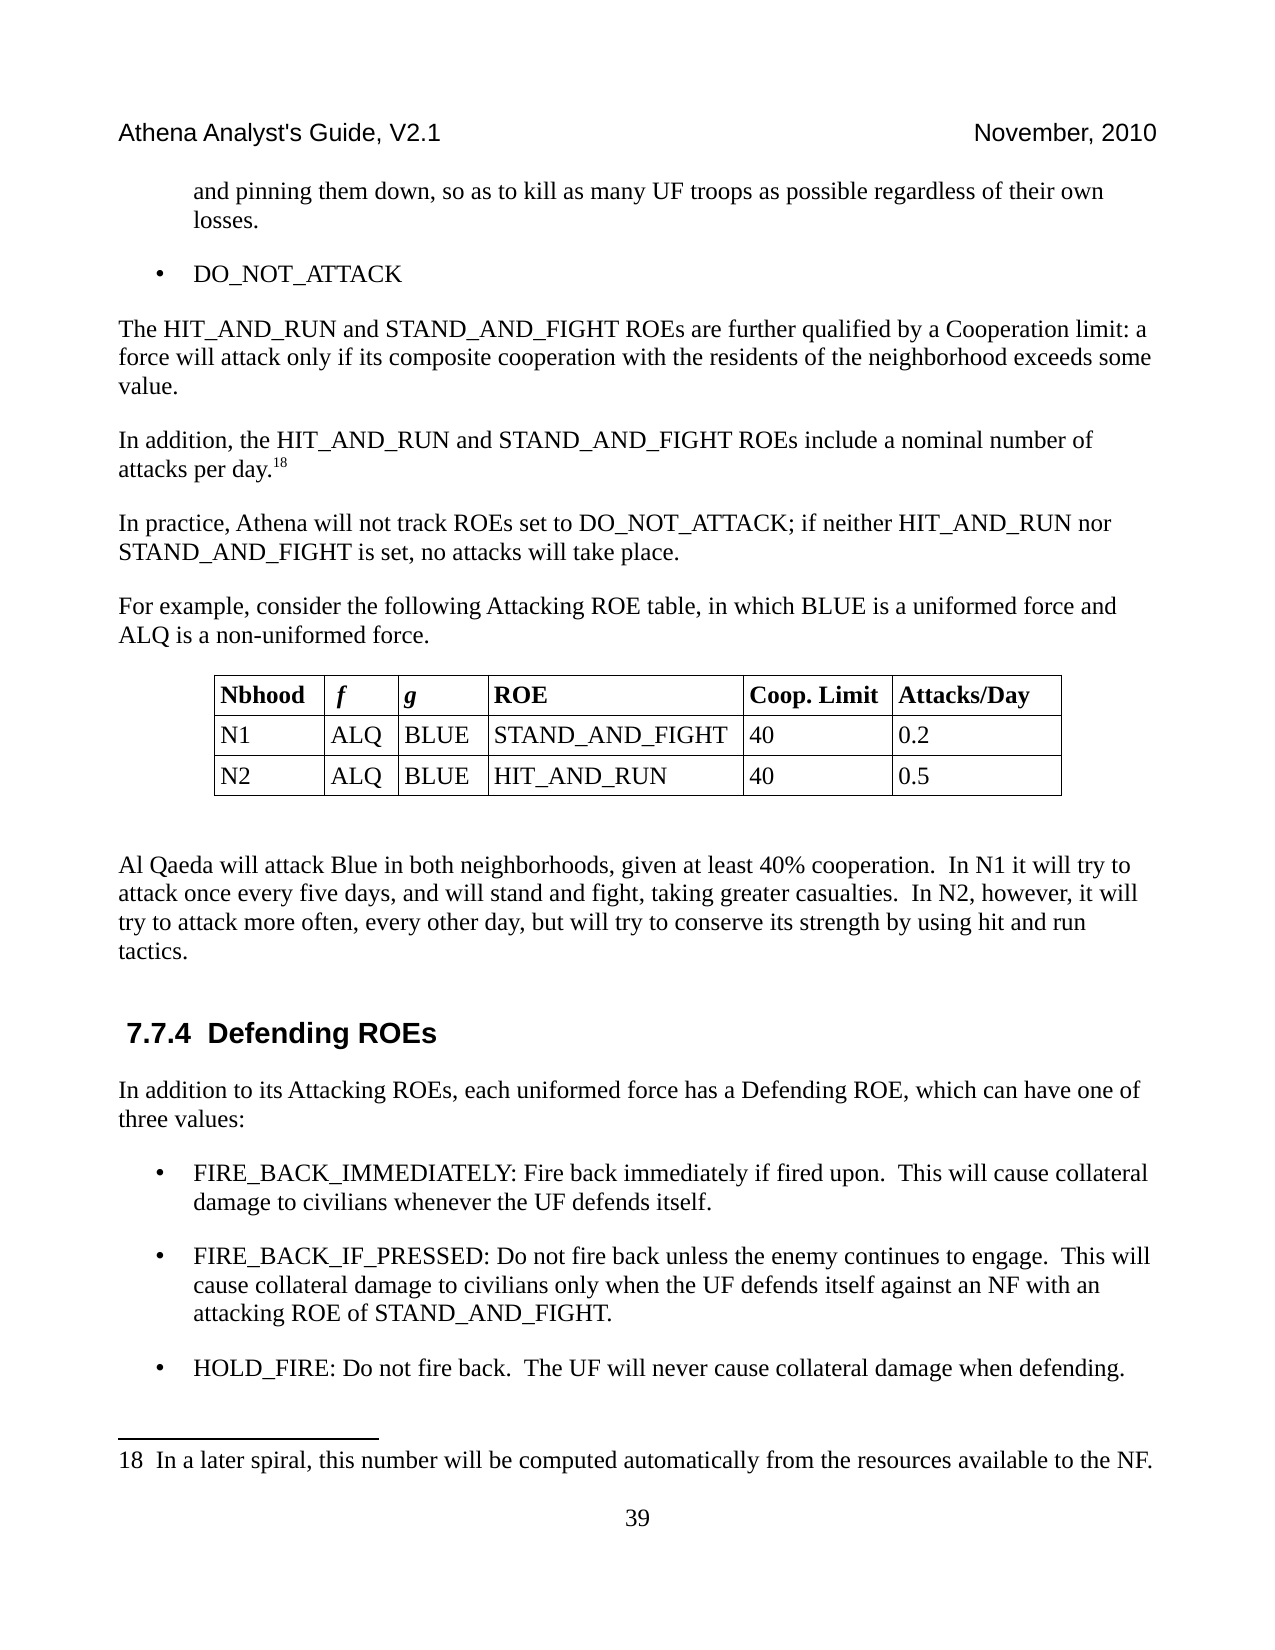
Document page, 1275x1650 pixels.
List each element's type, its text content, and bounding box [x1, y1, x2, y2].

list FIRE_BACK_IMMEDIATELY: Fire back immediately if fired upon. This will cause collateral damage to civilians whenever the UF defends itself. [156, 1158, 1157, 1215]
table_cell BLUE [399, 756, 488, 795]
table_header Nbhood [215, 676, 324, 715]
table_header g [399, 676, 488, 715]
table_header ROE [489, 676, 743, 715]
table_cell HIT_AND_RUN [489, 756, 743, 795]
table_header f [325, 676, 398, 715]
table_cell 0.5 [893, 756, 1061, 795]
table_cell N1 [215, 716, 324, 755]
text In addition, the HIT_AND_RUN and STAND_AND_FIGHT ROEs include a nominal number of attacks per day. [118, 425, 1157, 483]
text In practice, Athena will not track ROEs set to DO_NOT_ATTACK; if neither HIT_AND_RUN nor STAND_AND_FIGHT is set, no attacks will take place. [118, 508, 1157, 566]
table_cell 0.2 [893, 716, 1061, 755]
list DO_NOT_ATTACK [156, 259, 1157, 288]
list and pinning them down, so as to kill as many UF troops as possible regardless of their own losses. [156, 176, 1157, 234]
table_cell ALQ [325, 756, 398, 795]
table_header Attacks/Day [893, 676, 1061, 715]
list HOLD_FIRE: Do not fire back. The UF will never cause collateral damage when defending. [156, 1353, 1157, 1381]
table_cell BLUE [399, 716, 488, 755]
table_cell 40 [744, 716, 892, 755]
table_cell 40 [744, 756, 892, 795]
text In a later spiral, this number will be computed automatically from the resources available to the NF. [118, 1445, 1157, 1474]
table_header Coop. Limit [744, 676, 892, 715]
text Al Qaeda will attack Blue in both neighborhoods, given at least 40% cooperation. In N1 it will try to attack once every five days, and will stand and fight, taking greater casualties. In N2, however, it will try to attack more often, every other day, but will try to conserve its strength by using hit and run tactics. [118, 850, 1157, 965]
table_cell STAND_AND_FIGHT [489, 716, 743, 755]
table_cell ALQ [325, 716, 398, 755]
text In addition to its Attacking ROEs, each uniformed force has a Defending ROE, which can have one of three values: [118, 1075, 1157, 1132]
text The HIT_AND_RUN and STAND_AND_FIGHT ROEs are further qualified by a Cooperation limit: a force will attack only if its composite cooperation with the residents of the neighborhood exceeds some value. [118, 314, 1157, 400]
subtitle Defending ROEs [118, 1016, 1157, 1049]
text For example, consider the following Attacking ROE table, in which BLUE is a uniformed force and ALQ is a non-uniformed force. [118, 591, 1157, 649]
table_cell N2 [215, 756, 324, 795]
list FIRE_BACK_IF_PRESSED: Do not fire back unless the enemy continues to engage. This will cause collateral damage to civilians only when the UF defends itself against an NF with an attacking ROE of STAND_AND_FIGHT. [156, 1241, 1157, 1327]
